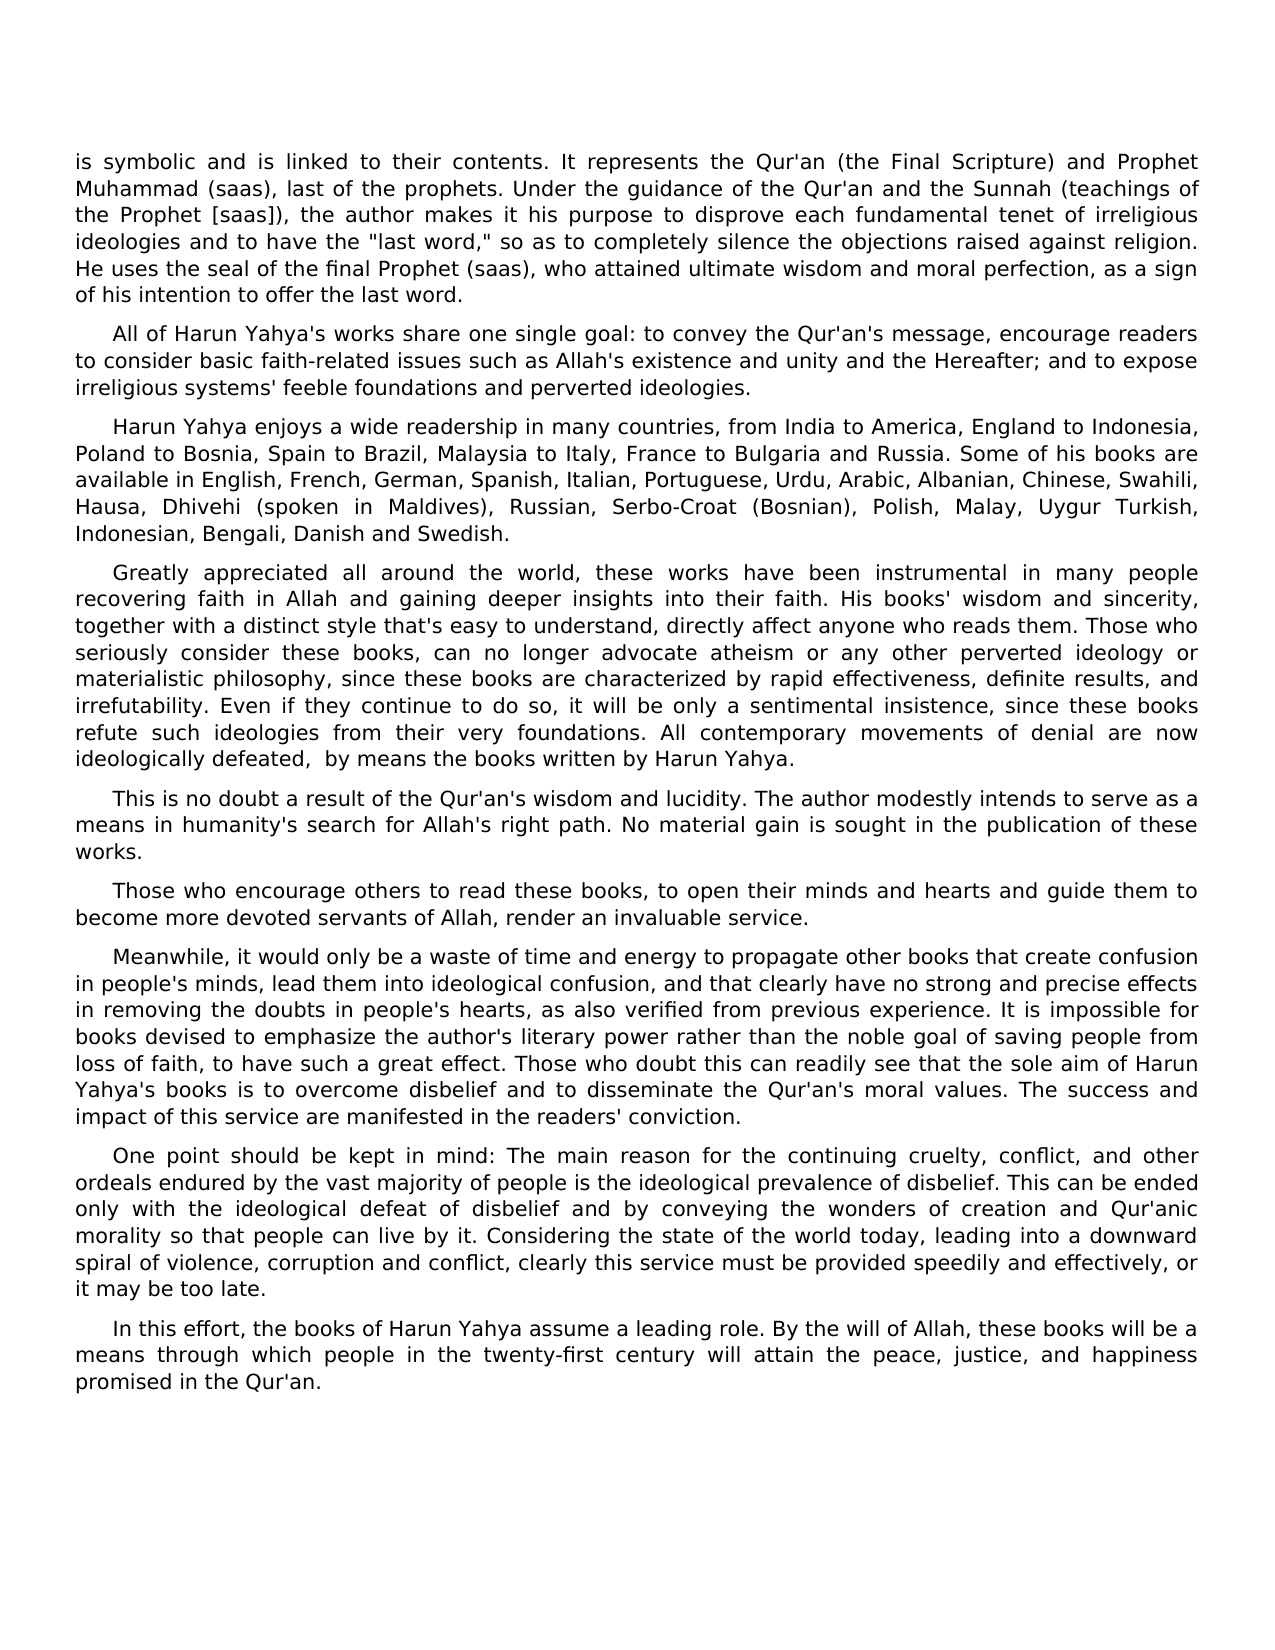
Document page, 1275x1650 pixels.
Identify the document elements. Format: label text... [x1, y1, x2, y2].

text is symbolic and is linked to their contents. It represents the Qur'an (the Final Scripture) and Prophet Muhammad (saas), last of the prophets. Under the guidance of the Qur'an and the Sunnah (teachings of the Prophet [saas]), the author makes it his purpose to disprove each fundamental tenet of irreligious ideologies and to have the "last word," so as to completely silence the objections raised against religion. He uses the seal of the final Prophet (saas), who attained ultimate wisdom and moral perfection, as a sign of his intention to offer the last word. [75, 150, 1200, 308]
text Those who encourage others to read these books, to open their minds and hearts and guide them to become more devoted servants of Allah, render an invaluable service. [75, 879, 1200, 930]
text One point should be kept in mind: The main reason for the continuing cruelty, conflict, and other ordeals endured by the vast majority of people is the ideological prevalence of disbelief. This can be ended only with the ideological defeat of disbelief and by conveying the wonders of creation and Qur'anic morality so that people can live by it. Considering the state of the world today, leading into a downward spiral of violence, corruption and conflict, clearly this service must be provided speedily and effectively, or it may be too late. [75, 1144, 1200, 1302]
text Greatly appreciated all around the world, these works have been instrumental in many people recovering faith in Allah and gaining deeper insights into their faith. His books' wisdom and sincerity, together with a distinct style that's easy to understand, directly affect anyone who reads them. Those who seriously consider these books, can no longer advocate atheism or any other perverted ideology or materialistic philosophy, since these books are characterized by rapid effectiveness, definite results, and irrefutability. Even if they continue to do so, it will be only a sentimental insistence, since these books refute such ideologies from their very foundations. All contemporary movements of denial are now ideologically defeated, by means the books written by Harun Yahya. [75, 561, 1200, 772]
text In this effort, the books of Harun Yahya assume a leading role. By the will of Allah, these books will be a means through which people in the twenty-first century will attain the peace, justice, and happiness promised in the Qur'an. [75, 1317, 1200, 1394]
text All of Harun Yahya's works share one single goal: to convey the Qur'an's message, encourage readers to consider basic faith-related issues such as Allah's existence and unity and the Hereafter; and to expose irreligious systems' feeble foundations and perverted ideologies. [75, 322, 1200, 400]
text Meanwhile, it would only be a waste of time and energy to propagate other books that create confusion in people's minds, lead them into ideological confusion, and that clearly have no strong and precise effects in removing the doubts in people's hearts, as also verified from previous experience. It is impossible for books devised to emphasize the author's literary power rather than the noble goal of saving people from loss of faith, to have such a great effect. Those who doubt this can readily see that the sole aim of Harun Yahya's books is to overcome disbelief and to disseminate the Qur'an's moral values. The success and impact of this service are manifested in the readers' conviction. [75, 945, 1200, 1129]
text Harun Yahya enjoys a wide readership in many countries, from India to America, England to Indonesia, Poland to Bosnia, Spain to Brazil, Malaysia to Italy, France to Bulgaria and Russia. Some of his books are available in English, French, German, Spanish, Italian, Portuguese, Urdu, Arabic, Albanian, Chinese, Swahili, Hausa, Dhivehi (spoken in Maldives), Russian, Serbo-Croat (Bosnian), Polish, Malay, Uygur Turkish, Indonesian, Bengali, Danish and Swedish. [75, 415, 1200, 546]
text This is no doubt a result of the Qur'an's wisdom and lucidity. The author modestly intends to serve as a means in humanity's search for Allah's right path. No material gain is sought in the publication of these works. [75, 787, 1200, 864]
